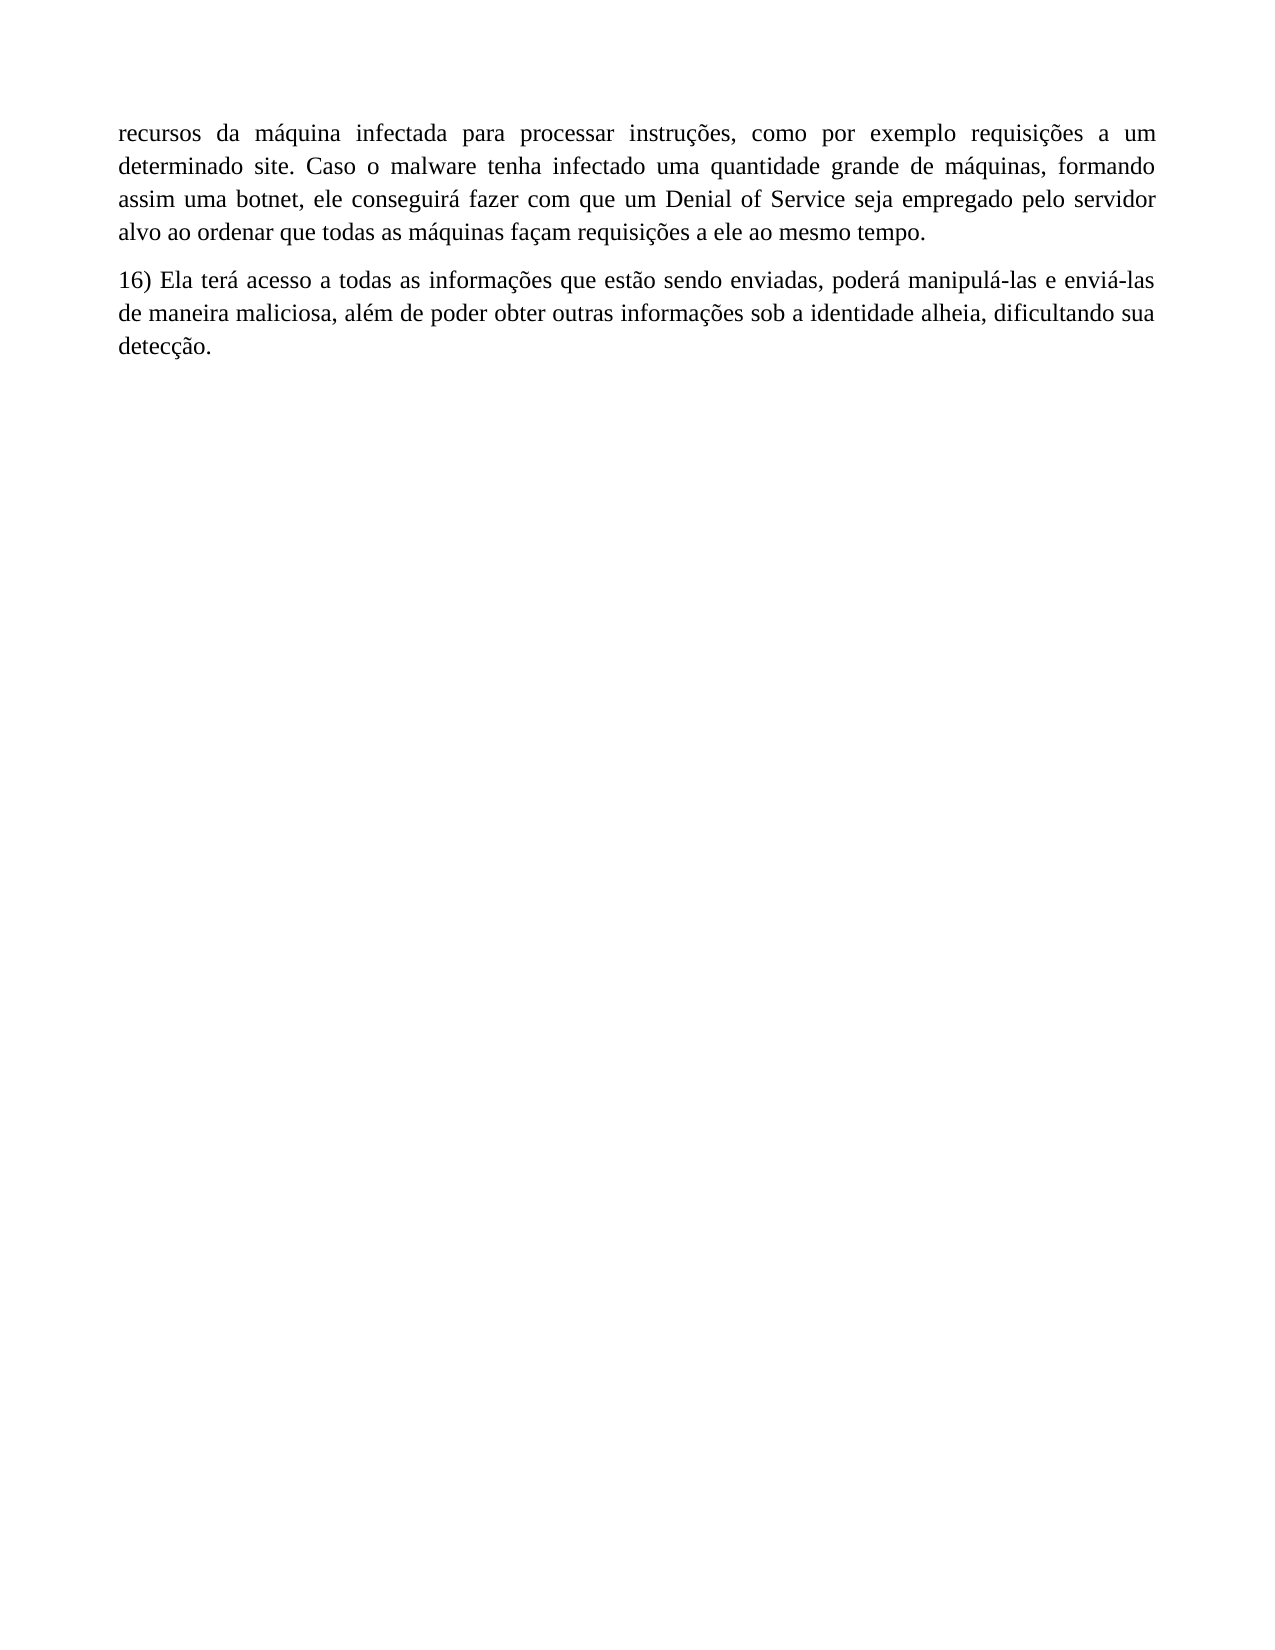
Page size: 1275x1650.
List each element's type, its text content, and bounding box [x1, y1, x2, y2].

text 16) Ela terá acesso a todas as informações que estão sendo enviadas, poderá manipulá-las e enviá-las de maneira maliciosa, além de poder obter outras informações sob a identidade alheia, dificultando sua detecção. [118, 265, 1157, 359]
text recursos da máquina infectada para processar instruções, como por exemplo requisições a um determinado site. Caso o malware tenha infectado uma quantidade grande de máquinas, formando assim uma botnet, ele conseguirá fazer com que um Denial of Service seja empregado pelo servidor alvo ao ordenar que todas as máquinas façam requisições a ele ao mesmo tempo. [118, 118, 1157, 246]
